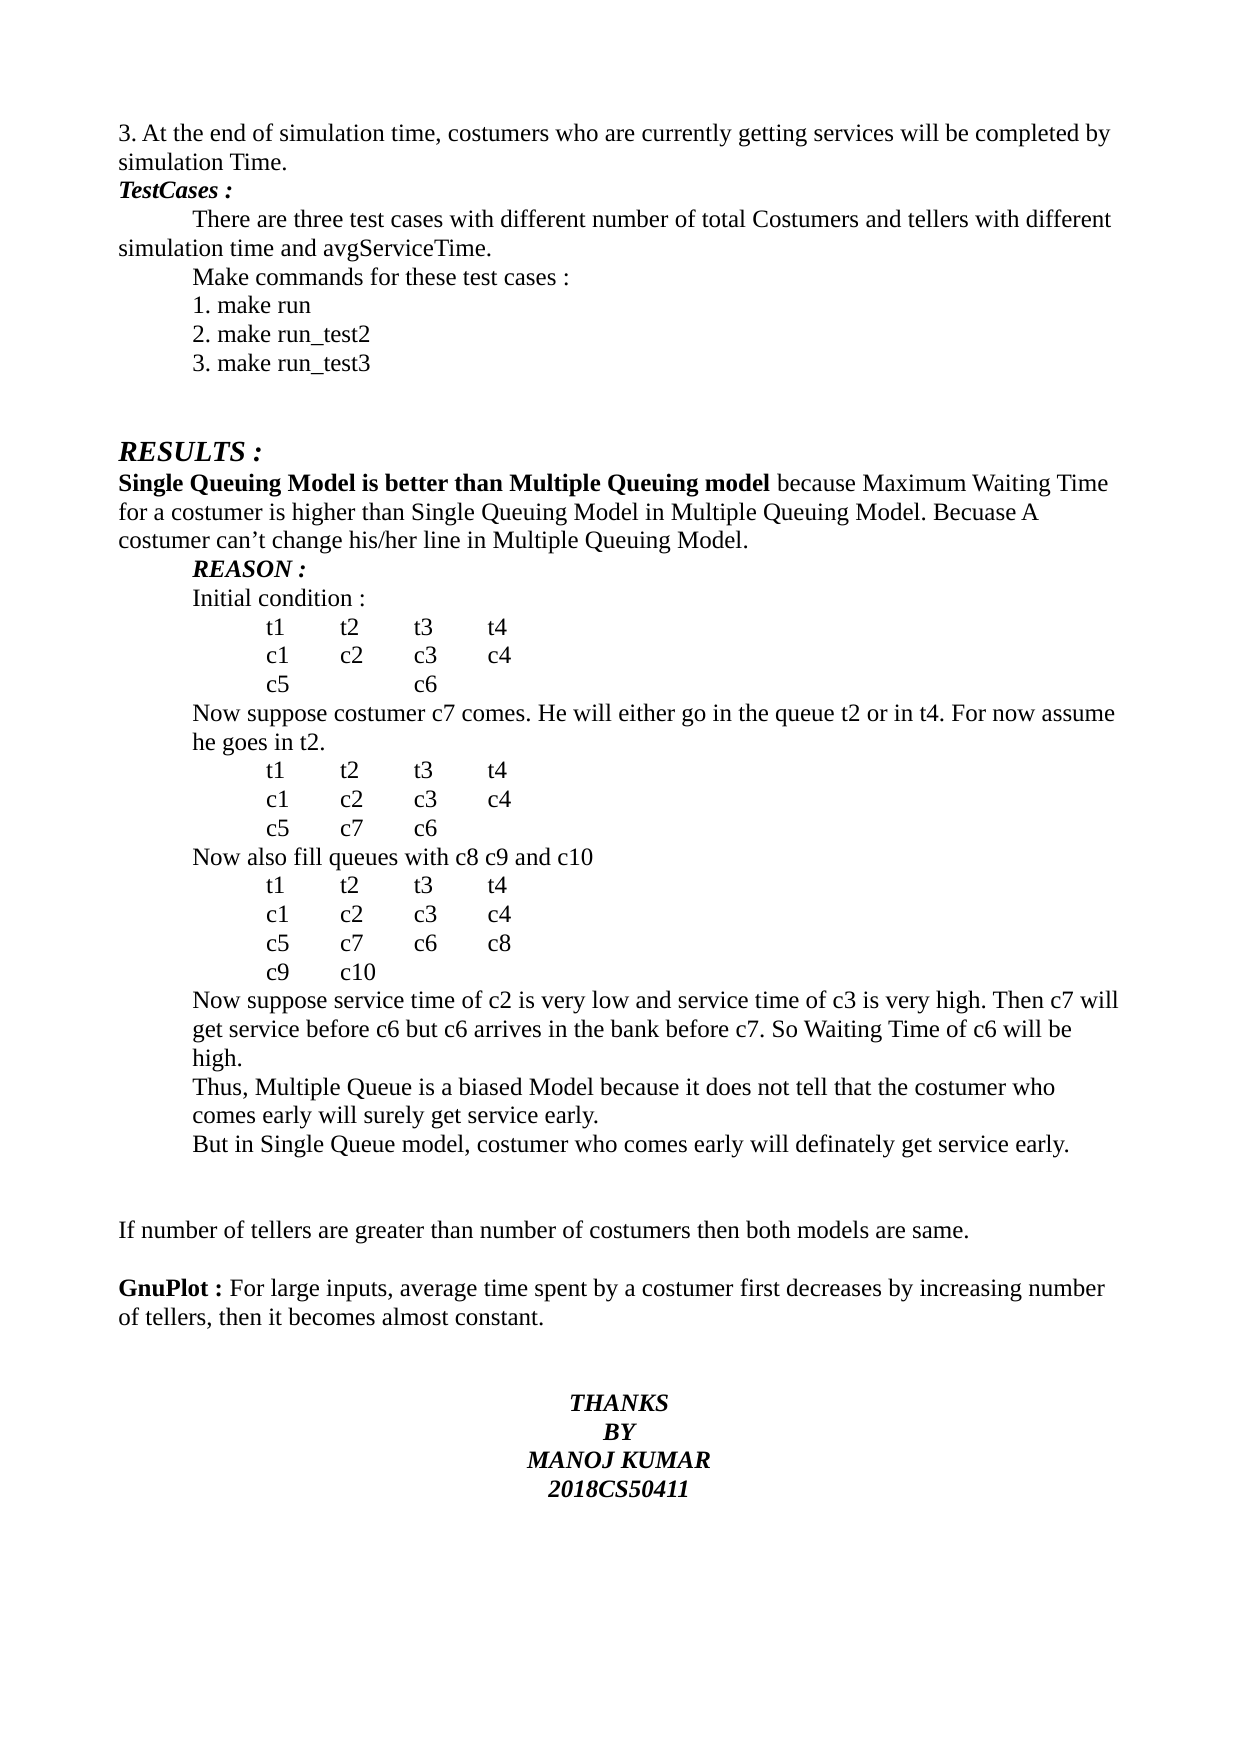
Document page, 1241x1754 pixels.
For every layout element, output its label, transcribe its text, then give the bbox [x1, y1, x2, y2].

text Initial condition : [118, 583, 1122, 612]
text t1 t2 t3 t4 [118, 612, 1122, 640]
text 1. make run [118, 291, 1122, 319]
text 3. make run_test3 [118, 348, 1122, 377]
text THANKS [118, 1388, 1122, 1417]
text c9 c10 [118, 957, 1122, 985]
text 3. At the end of simulation time, costumers who are currently getting services will be completed by simulation Time. [118, 118, 1122, 176]
text TestCases : [118, 176, 1122, 204]
text c5 c7 c6 c8 [118, 928, 1122, 957]
text t1 t2 t3 t4 [118, 755, 1122, 784]
text c1 c2 c3 c4 [118, 784, 1122, 813]
text There are three test cases with different number of total Costumers and tellers with different simulation time and avgServiceTime. [118, 204, 1122, 262]
text c1 c2 c3 c4 [118, 640, 1122, 669]
text Now also fill queues with c8 c9 and c10 [118, 842, 1122, 870]
text Single Queuing Model is better than Multiple Queuing model because Maximum Waiting Time for a costumer is higher than Single Queuing Model in Multiple Queuing Model. Becuase A costumer can’t change his/her line in Multiple Queuing Model. [118, 468, 1122, 554]
text 2018CS50411 [118, 1474, 1122, 1503]
text RESULTS : [118, 434, 1122, 468]
text c5 c7 c6 [118, 813, 1122, 842]
text If number of tellers are greater than number of costumers then both models are same. [118, 1215, 1122, 1244]
text 2. make run_test2 [118, 319, 1122, 348]
text GnuPlot : For large inputs, average time spent by a costumer first decreases by increasing number of tellers, then it becomes almost constant. [118, 1273, 1122, 1330]
text But in Single Queue model, costumer who comes early will definately get service early. [118, 1129, 1122, 1158]
text Thus, Multiple Queue is a biased Model because it does not tell that the costumer who comes early will surely get service early. [118, 1072, 1122, 1129]
text t1 t2 t3 t4 [118, 870, 1122, 899]
text Now suppose costumer c7 comes. He will either go in the queue t2 or in t4. For now assume he goes in t2. [118, 698, 1122, 755]
text Make commands for these test cases : [118, 262, 1122, 291]
text c1 c2 c3 c4 [118, 899, 1122, 928]
text Now suppose service time of c2 is very low and service time of c3 is very high. Then c7 will get service before c6 but c6 arrives in the bank before c7. So Waiting Time of c6 will be high. [118, 985, 1122, 1072]
text c5 c6 [118, 669, 1122, 698]
text BY [118, 1417, 1122, 1445]
text MANOJ KUMAR [118, 1445, 1122, 1474]
text REASON : [118, 554, 1122, 583]
